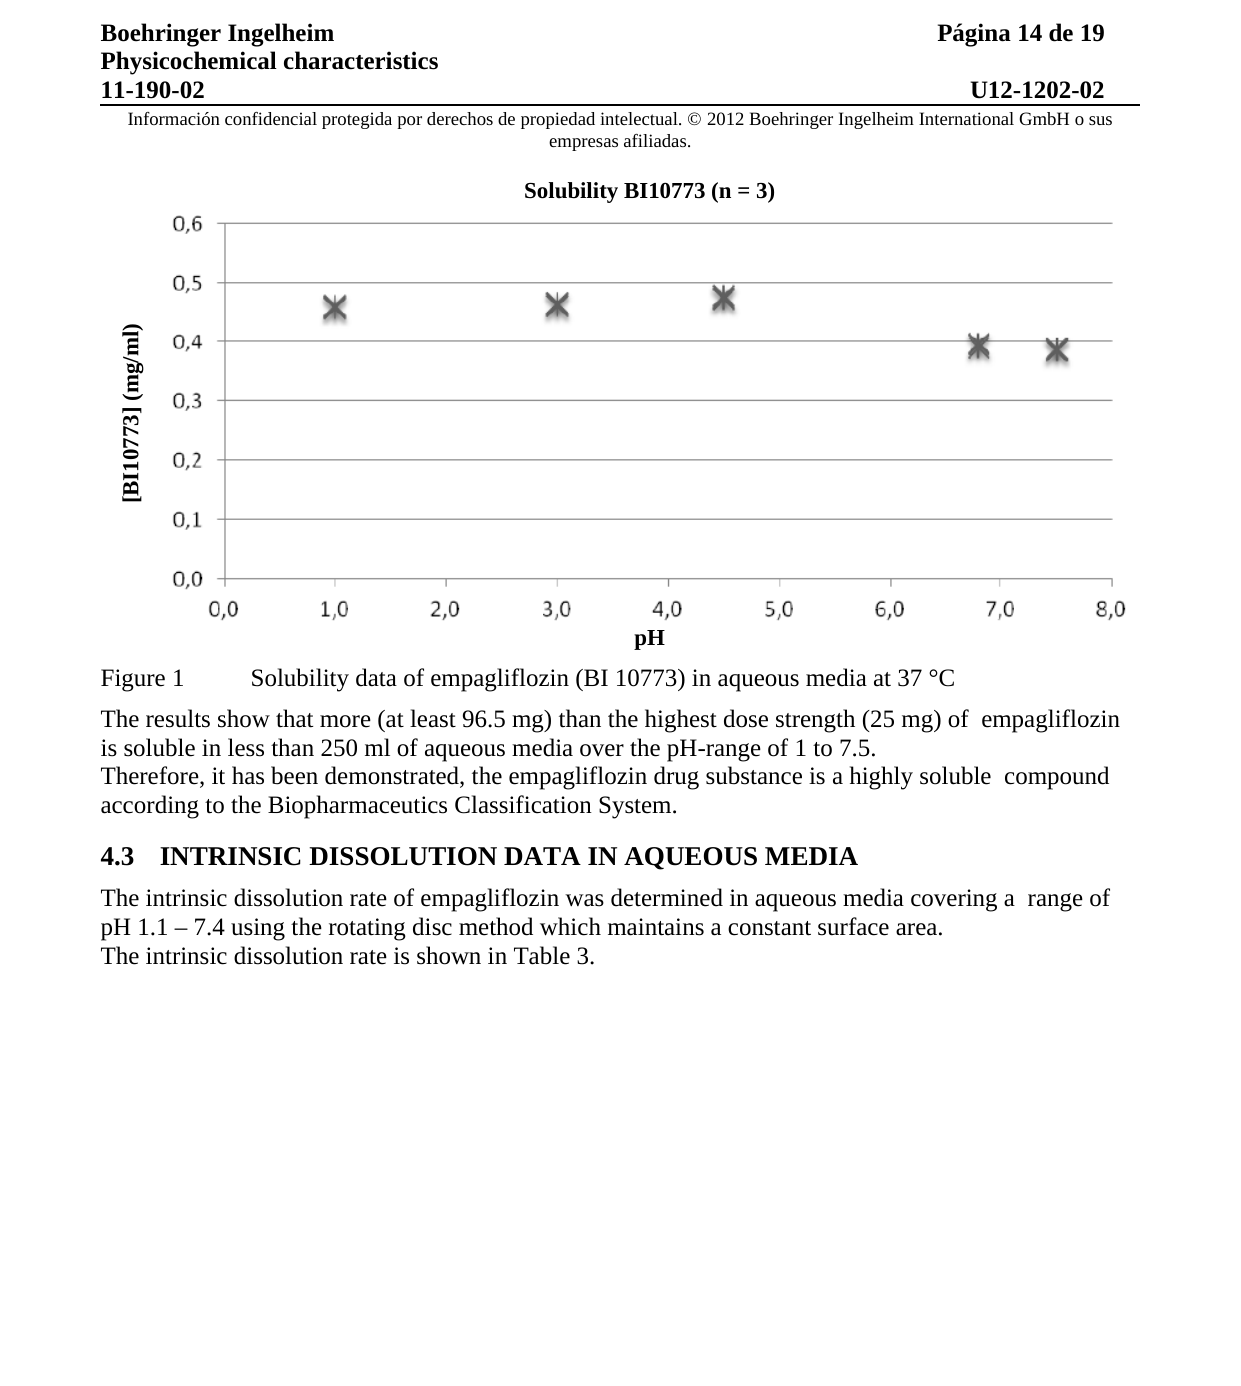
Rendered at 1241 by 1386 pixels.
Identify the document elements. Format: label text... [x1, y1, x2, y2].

text Therefore, it has been demonstrated, the empagliflozin drug substance is a highly soluble compound according to the Biopharmaceutics Classification System. [100, 761, 1140, 819]
table_header [BI10773] (mg/ml) [100, 178, 159, 650]
text The results show that more (at least 96.5 mg) than the highest dose strength (25 mg) of empagliflozin is soluble in less than 250 ml of aqueous media over the pH-range of 1 to 7.5. [100, 704, 1140, 761]
text The intrinsic dissolution rate is shown in Table 3. [100, 941, 1140, 970]
subtitle 4.3 INTRINSIC DISSOLUTION DATA IN AQUEOUS MEDIA [100, 840, 1140, 871]
text The intrinsic dissolution rate of empagliflozin was determined in aqueous media covering a range of pH 1.1 – 7.4 using the rotating disc method which maintains a constant surface area. [100, 883, 1140, 941]
table_cell pH [159, 624, 1140, 650]
text Figure 1 Solubility data of empagliflozin (BI 10773) in aqueous media at 37 °C [100, 663, 1140, 691]
picture [159, 203, 1140, 624]
table_header Solubility BI10773 (n = 3) [159, 178, 1140, 203]
